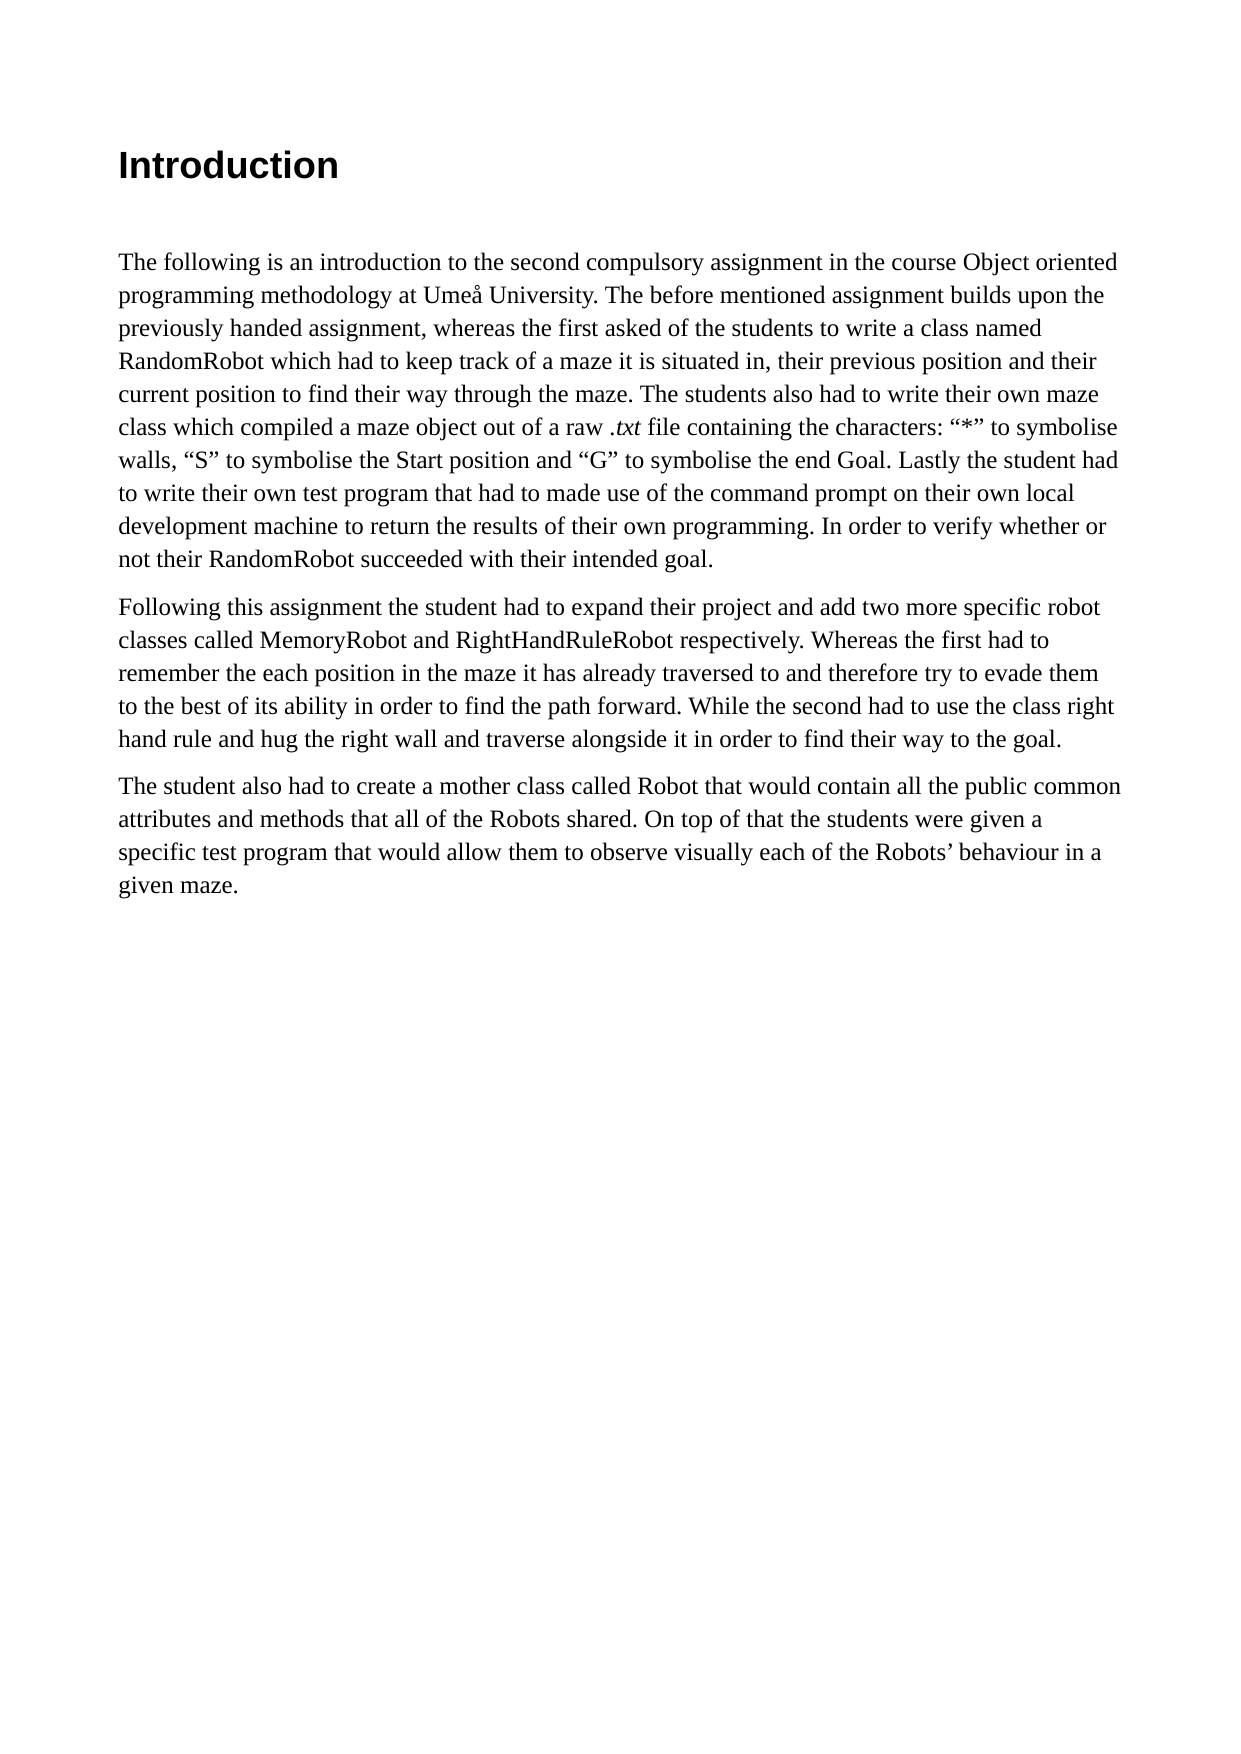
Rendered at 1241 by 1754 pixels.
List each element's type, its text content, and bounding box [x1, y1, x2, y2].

subtitle Introduction [118, 143, 1122, 187]
text The student also had to create a mother class called Robot that would contain all the public common attributes and methods that all of the Robots shared. On top of that the students were given a specific test program that would allow them to observe visually each of the Robots’ behaviour in a given maze. [118, 771, 1122, 899]
text The following is an introduction to the second compulsory assignment in the course Object oriented programming methodology at Umeå University. The before mentioned assignment builds upon the previously handed assignment, whereas the first asked of the students to write a class named RandomRobot which had to keep track of a maze it is situated in, their previous position and their current position to find their way through the maze. The students also had to write their own maze class which compiled a maze object out of a raw .txt file containing the characters: “*” to symbolise walls, “S” to symbolise the Start position and “G” to symbolise the end Goal. Lastly the student had to write their own test program that had to made use of the command prompt on their own local development machine to return the results of their own programming. In order to verify whether or not their RandomRobot succeeded with their intended goal. [118, 247, 1122, 573]
text Following this assignment the student had to expand their project and add two more specific robot classes called MemoryRobot and RightHandRuleRobot respectively. Whereas the first had to remember the each position in the maze it has already traversed to and therefore try to evade them to the best of its ability in order to find the path forward. While the second had to use the class right hand rule and hug the right wall and traverse alongside it in order to find their way to the goal. [118, 592, 1122, 752]
